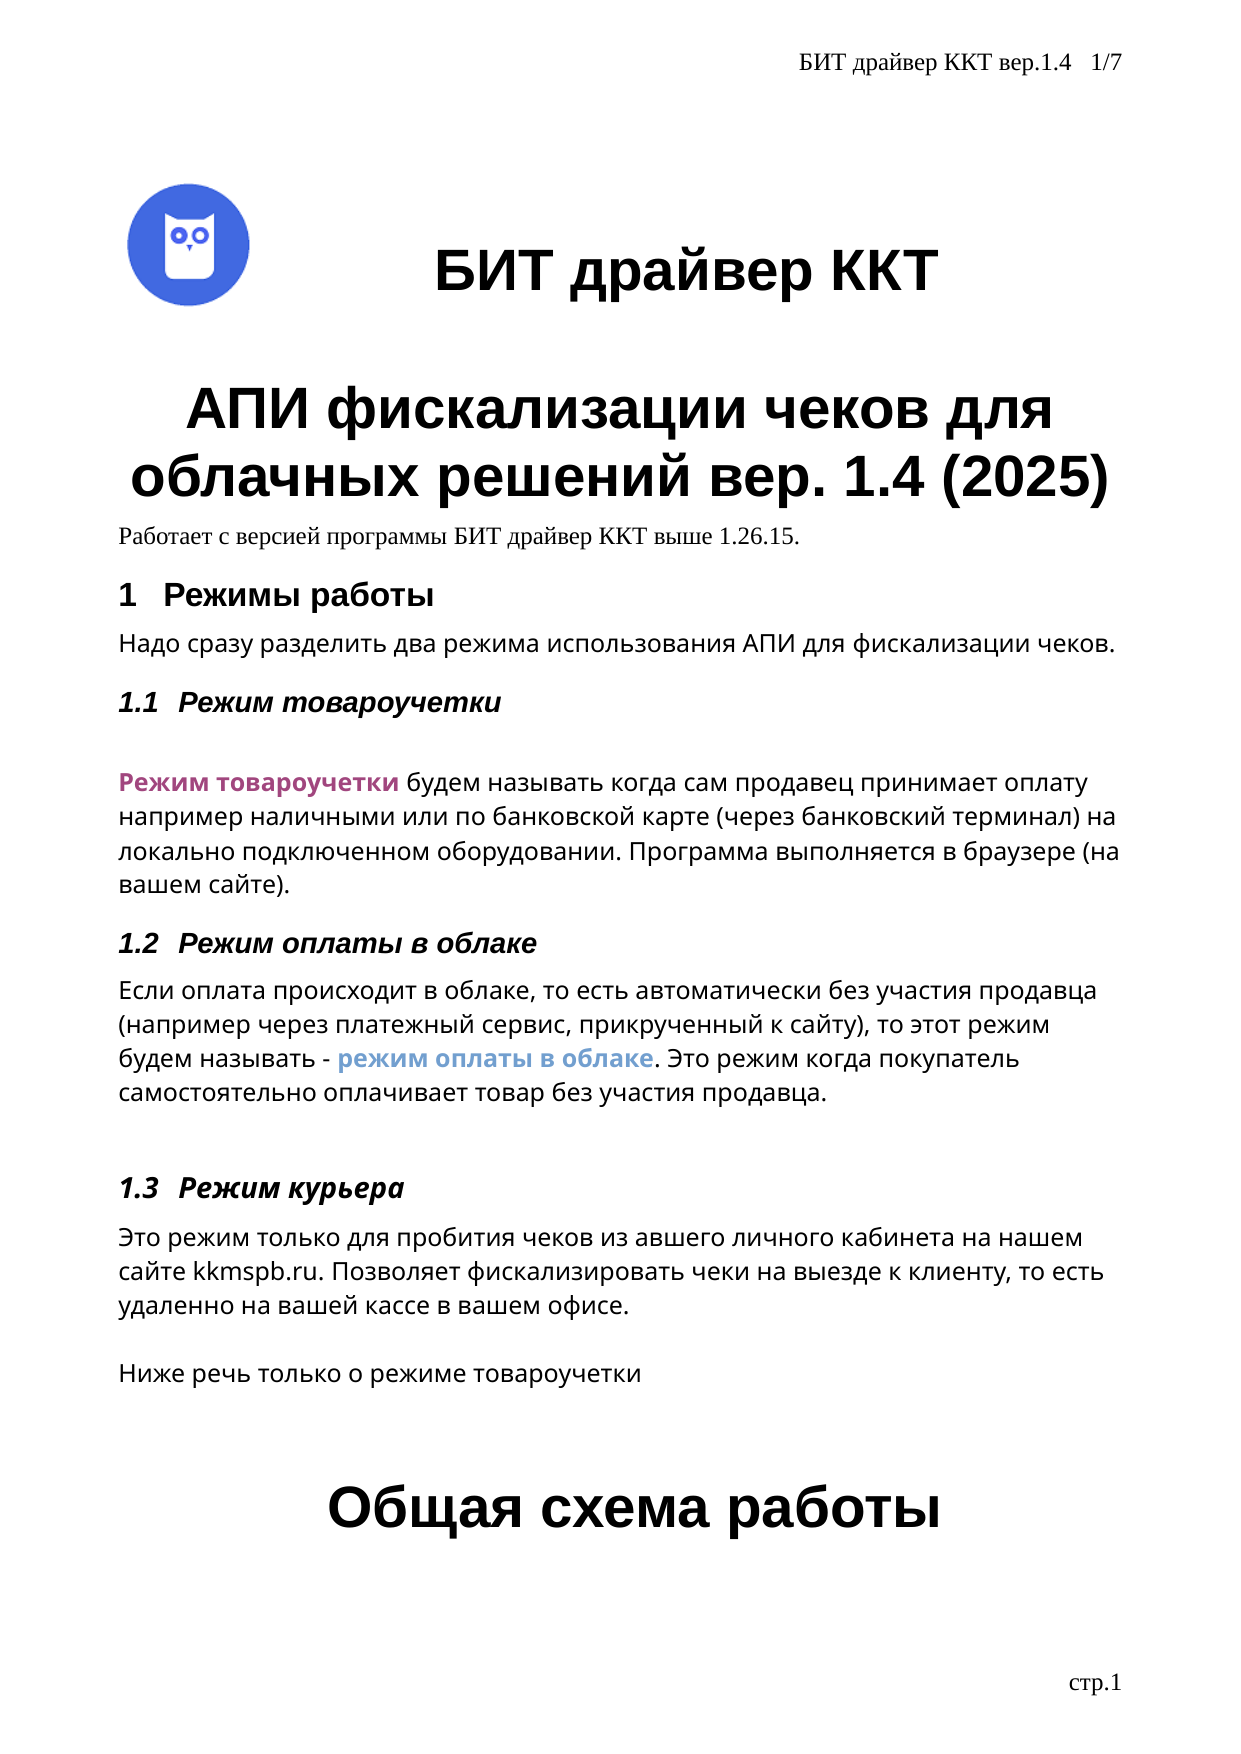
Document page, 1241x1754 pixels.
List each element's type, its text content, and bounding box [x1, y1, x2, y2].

title [118, 236, 126, 303]
title БИТ драйвер ККТ [252, 236, 1122, 303]
subtitle Режимы работы [118, 575, 1122, 613]
text Это режим только для пробития чеков из авшего личного кабинета на нашем сайте kkmspb.ru. Позволяет фискализировать чеки на выезде к клиенту, то есть удаленно на вашей кассе в вашем офисе. [118, 1220, 1122, 1322]
text Работает с версией программы БИТ драйвер ККТ выше 1.26.15. [118, 521, 1122, 550]
subtitle Режим оплаты в облаке [118, 926, 1122, 960]
text Надо сразу разделить два режима использования АПИ для фискализации чеков. [118, 626, 1122, 660]
picture [126, 182, 252, 308]
text Ниже речь только о режиме товароучетки [118, 1356, 1122, 1390]
subtitle Режим курьера [118, 1168, 1122, 1207]
text Режим товароучетки будем называть когда сам продавец принимает оплату например наличными или по банковской карте (через банковский терминал) на локально подключенном оборудовании. Программа выполняется в браузере (на вашем сайте). [118, 765, 1122, 901]
subtitle Режим товароучетки [118, 685, 1122, 718]
title АПИ фискализации чеков для облачных решений вер. 1.4 (2025) [118, 374, 1122, 508]
title Общая схема работы [118, 1473, 1122, 1540]
text Если оплата происходит в облаке, то есть автоматически без участия продавца (например через платежный сервис, прикрученный к сайту), то этот режим будем называть - режим оплаты в облаке. Это режим когда покупатель самостоятельно оплачивает товар без участия продавца. [118, 972, 1122, 1108]
